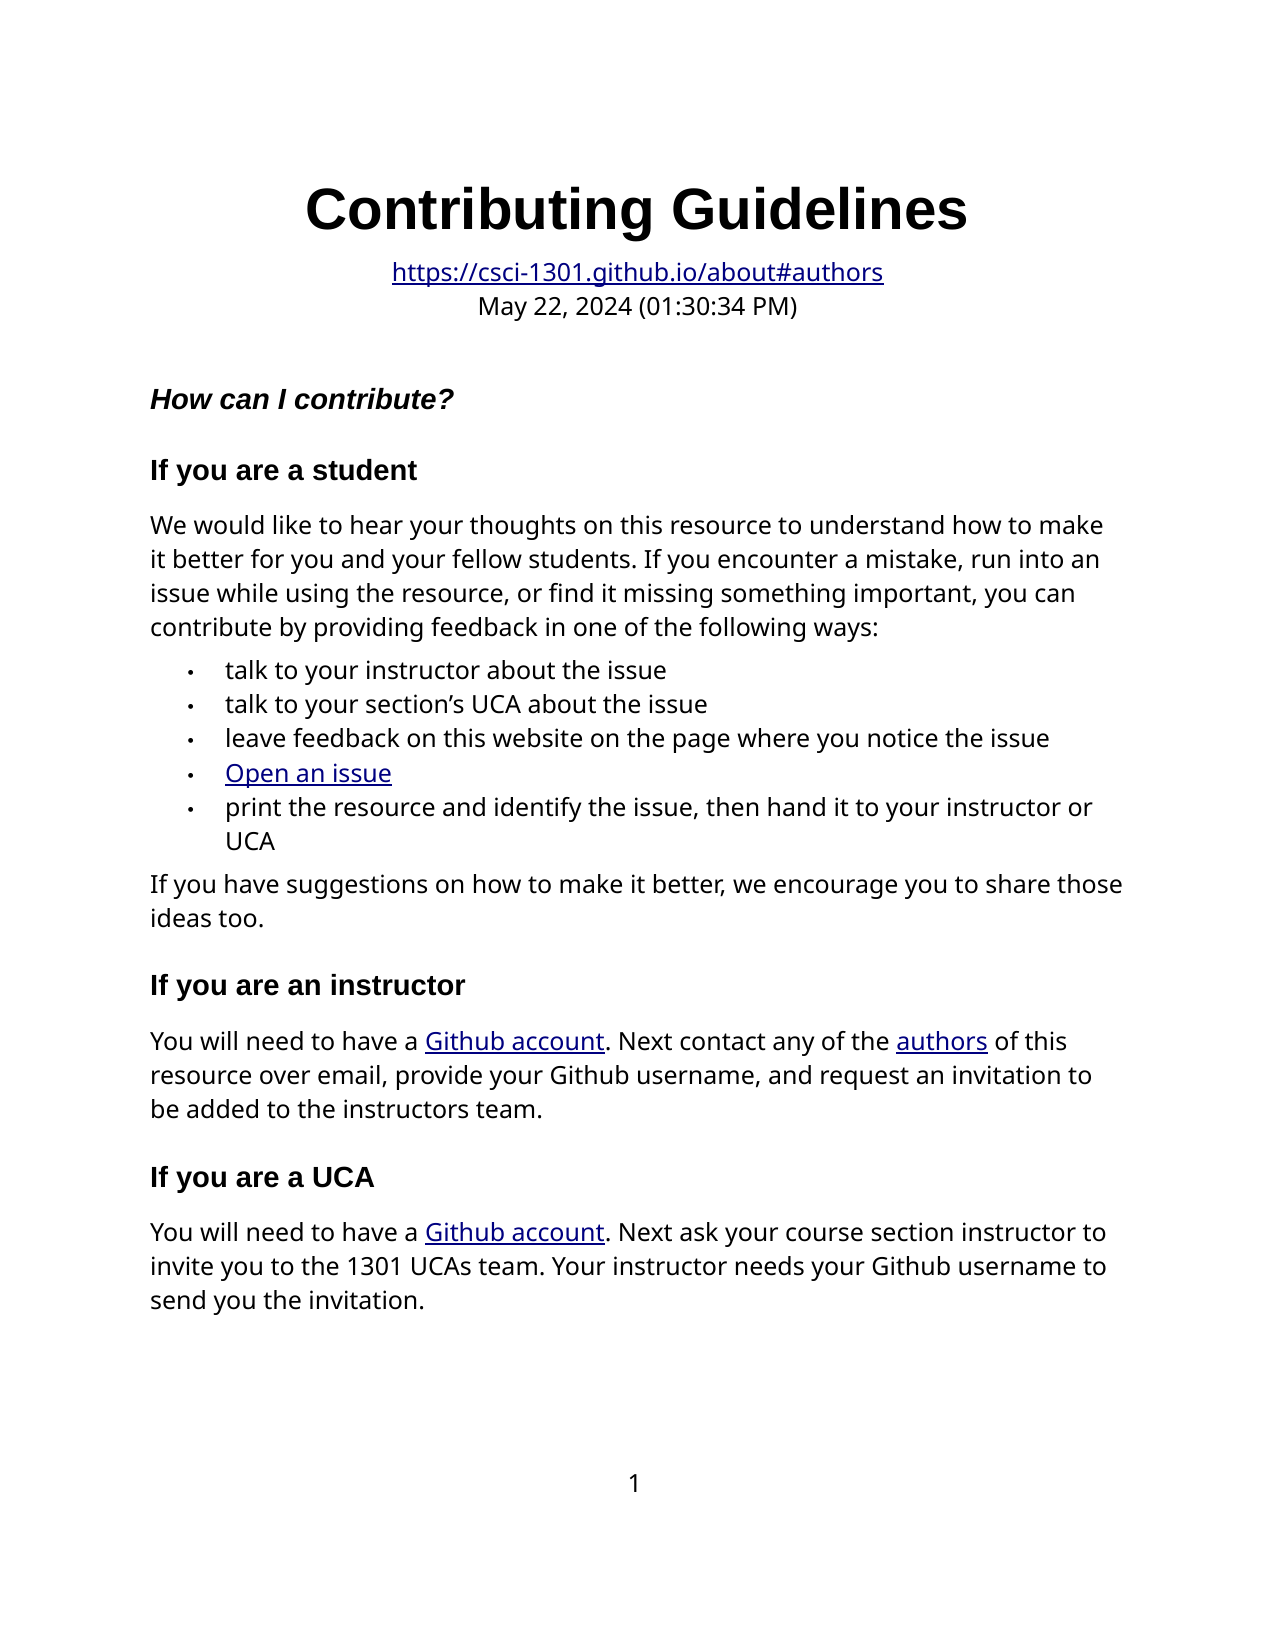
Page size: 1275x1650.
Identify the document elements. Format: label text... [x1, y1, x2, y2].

text You will need to have a Github account. Next ask your course section instructor to invite you to the 1301 UCAs team. Your instructor needs your Github username to send you the invitation. [150, 1214, 1125, 1317]
text You will need to have a Github account. Next contact any of the authors of this resource over email, provide your Github username, and request an invitation to be added to the instructors team. [150, 1023, 1125, 1126]
subtitle If you are a UCA [150, 1159, 1125, 1193]
list Open an issue [187, 755, 1125, 789]
list talk to your section’s UCA about the issue [187, 687, 1125, 721]
list print the resource and identify the issue, then hand it to your instructor or UCA [187, 789, 1125, 857]
text May 22, 2024 (01:30:34 PM) [150, 289, 1125, 323]
text https://csci-1301.github.io/about#authors [150, 254, 1125, 289]
subtitle If you are an instructor [150, 968, 1125, 1002]
list talk to your instructor about the issue [187, 653, 1125, 687]
subtitle If you are a student [150, 453, 1125, 486]
text If you have suggestions on how to make it better, we encourage you to share those ideas too. [150, 866, 1125, 934]
list leave feedback on this website on the page where you notice the issue [187, 721, 1125, 755]
subtitle How can I contribute? [150, 382, 1125, 415]
title Contributing Guidelines [150, 175, 1125, 242]
text We would like to hear your thoughts on this resource to understand how to make it better for you and your fellow students. If you encounter a mistake, run into an issue while using the resource, or find it missing something important, you can contribute by providing feedback in one of the following ways: [150, 508, 1125, 644]
